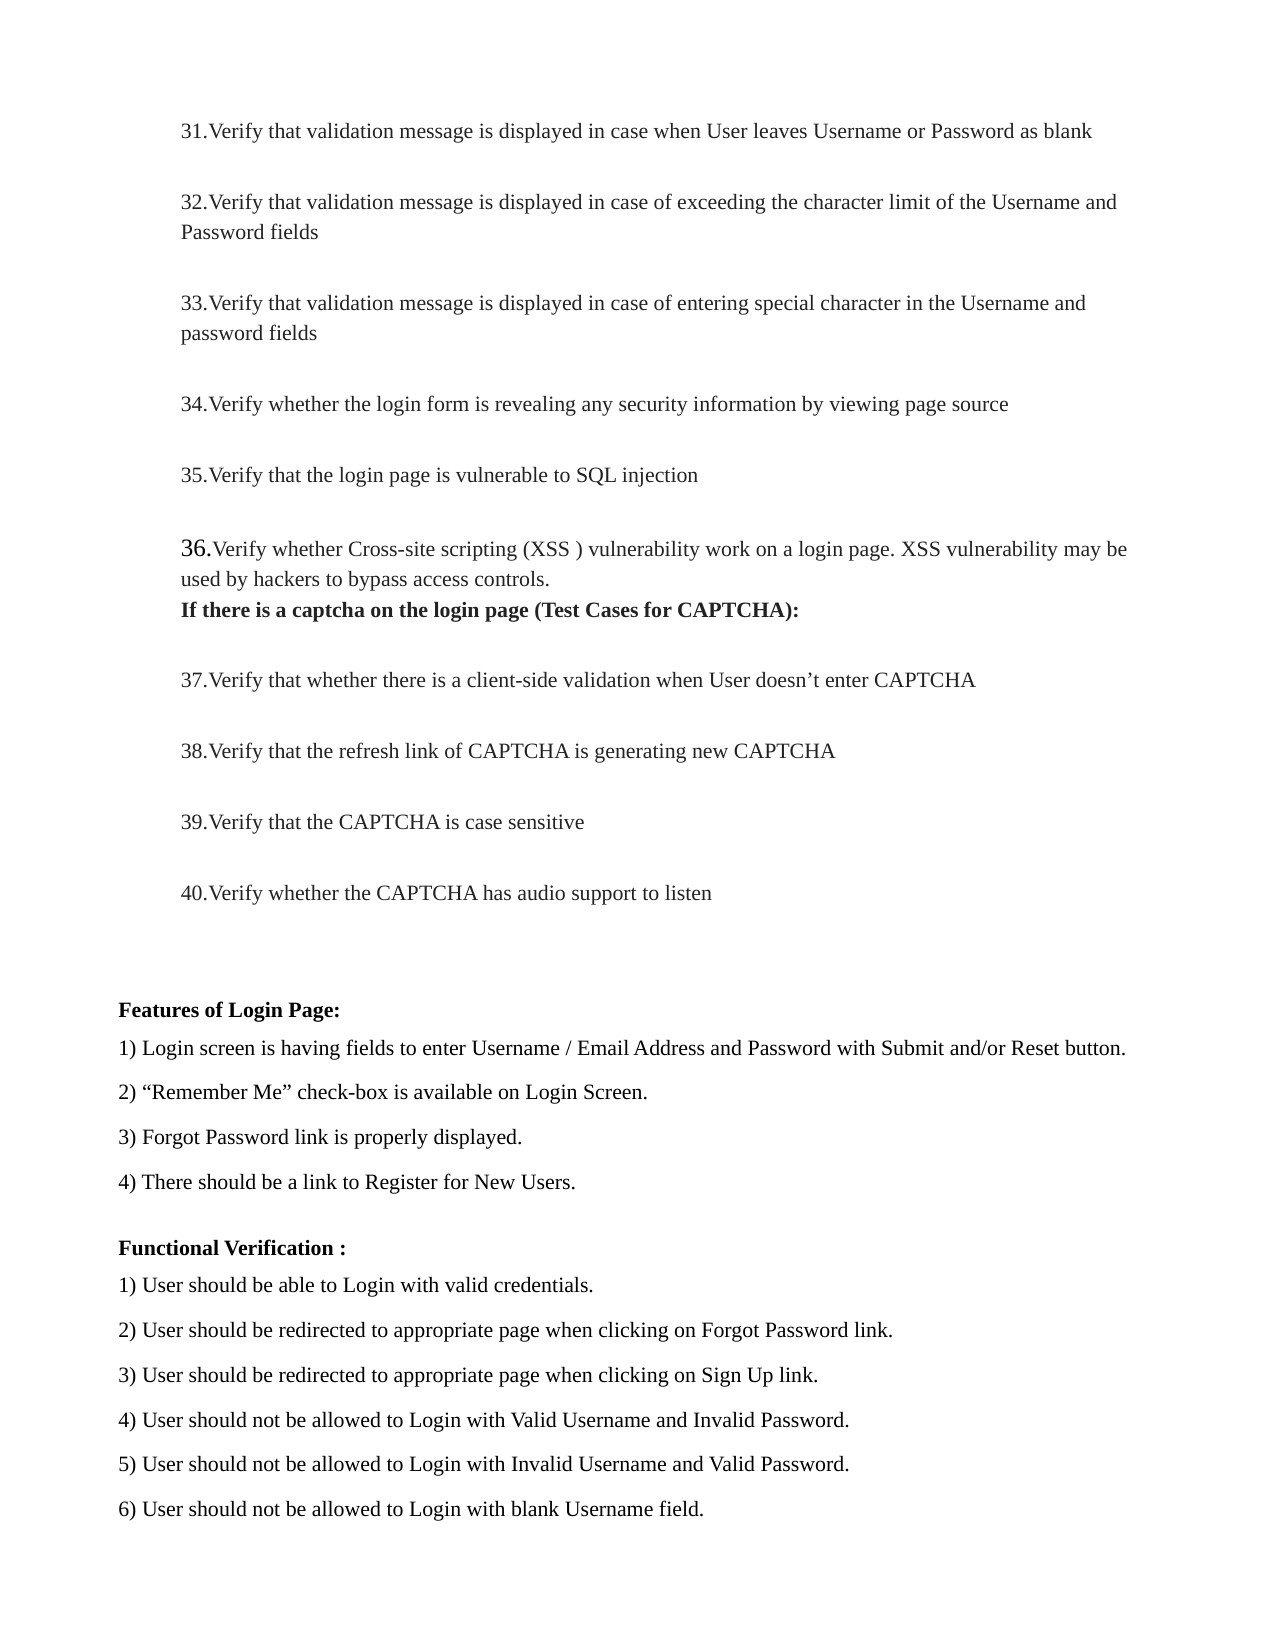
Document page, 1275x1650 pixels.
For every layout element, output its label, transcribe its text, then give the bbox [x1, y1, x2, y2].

list Verify that validation message is displayed in case of entering special character in the Username and password fields [118, 290, 1157, 345]
text 3) User should be redirected to appropriate page when clicking on Sign Up link. [118, 1362, 1157, 1387]
list Verify whether Cross-site scripting (XSS ) vulnerability work on a login page. XSS vulnerability may be used by hackers to bypass access controls. If there is a captcha on the login page (Test Cases for CAPTCHA): [118, 533, 1157, 622]
list Verify that validation message is displayed in case of exceeding the character limit of the Username and Password fields [118, 189, 1157, 244]
text 1) Login screen is having fields to enter Username / Email Address and Password with Submit and/or Reset button. [118, 1034, 1157, 1060]
list Verify that whether there is a client-side validation when User doesn’t enter CAPTCHA [118, 667, 1157, 693]
subtitle Features of Login Page: [118, 972, 1157, 1022]
list Verify that the login page is vulnerable to SQL injection [118, 462, 1157, 487]
text 4) User should not be allowed to Login with Valid Username and Invalid Password. [118, 1407, 1157, 1432]
text 2) “Remember Me” check-box is available on Login Screen. [118, 1079, 1157, 1104]
list Verify that the refresh link of CAPTCHA is generating new CAPTCHA [118, 738, 1157, 763]
list Verify whether the login form is revealing any security information by viewing page source [118, 391, 1157, 416]
text 1) User should be able to Login with valid credentials. [118, 1272, 1157, 1297]
text 3) Forgot Password link is properly displayed. [118, 1124, 1157, 1149]
subtitle Functional Verification : [118, 1234, 1157, 1260]
text 6) User should not be allowed to Login with blank Username field. [118, 1496, 1157, 1521]
list Verify that the CAPTCHA is case sensitive [118, 809, 1157, 834]
list Verify that validation message is displayed in case when User leaves Username or Password as blank [118, 118, 1157, 143]
text 2) User should be redirected to appropriate page when clicking on Forgot Password link. [118, 1317, 1157, 1342]
text 5) User should not be allowed to Login with Invalid Username and Valid Password. [118, 1451, 1157, 1477]
list Verify whether the CAPTCHA has audio support to listen [118, 880, 1157, 905]
text 4) There should be a link to Register for New Users. [118, 1169, 1157, 1194]
